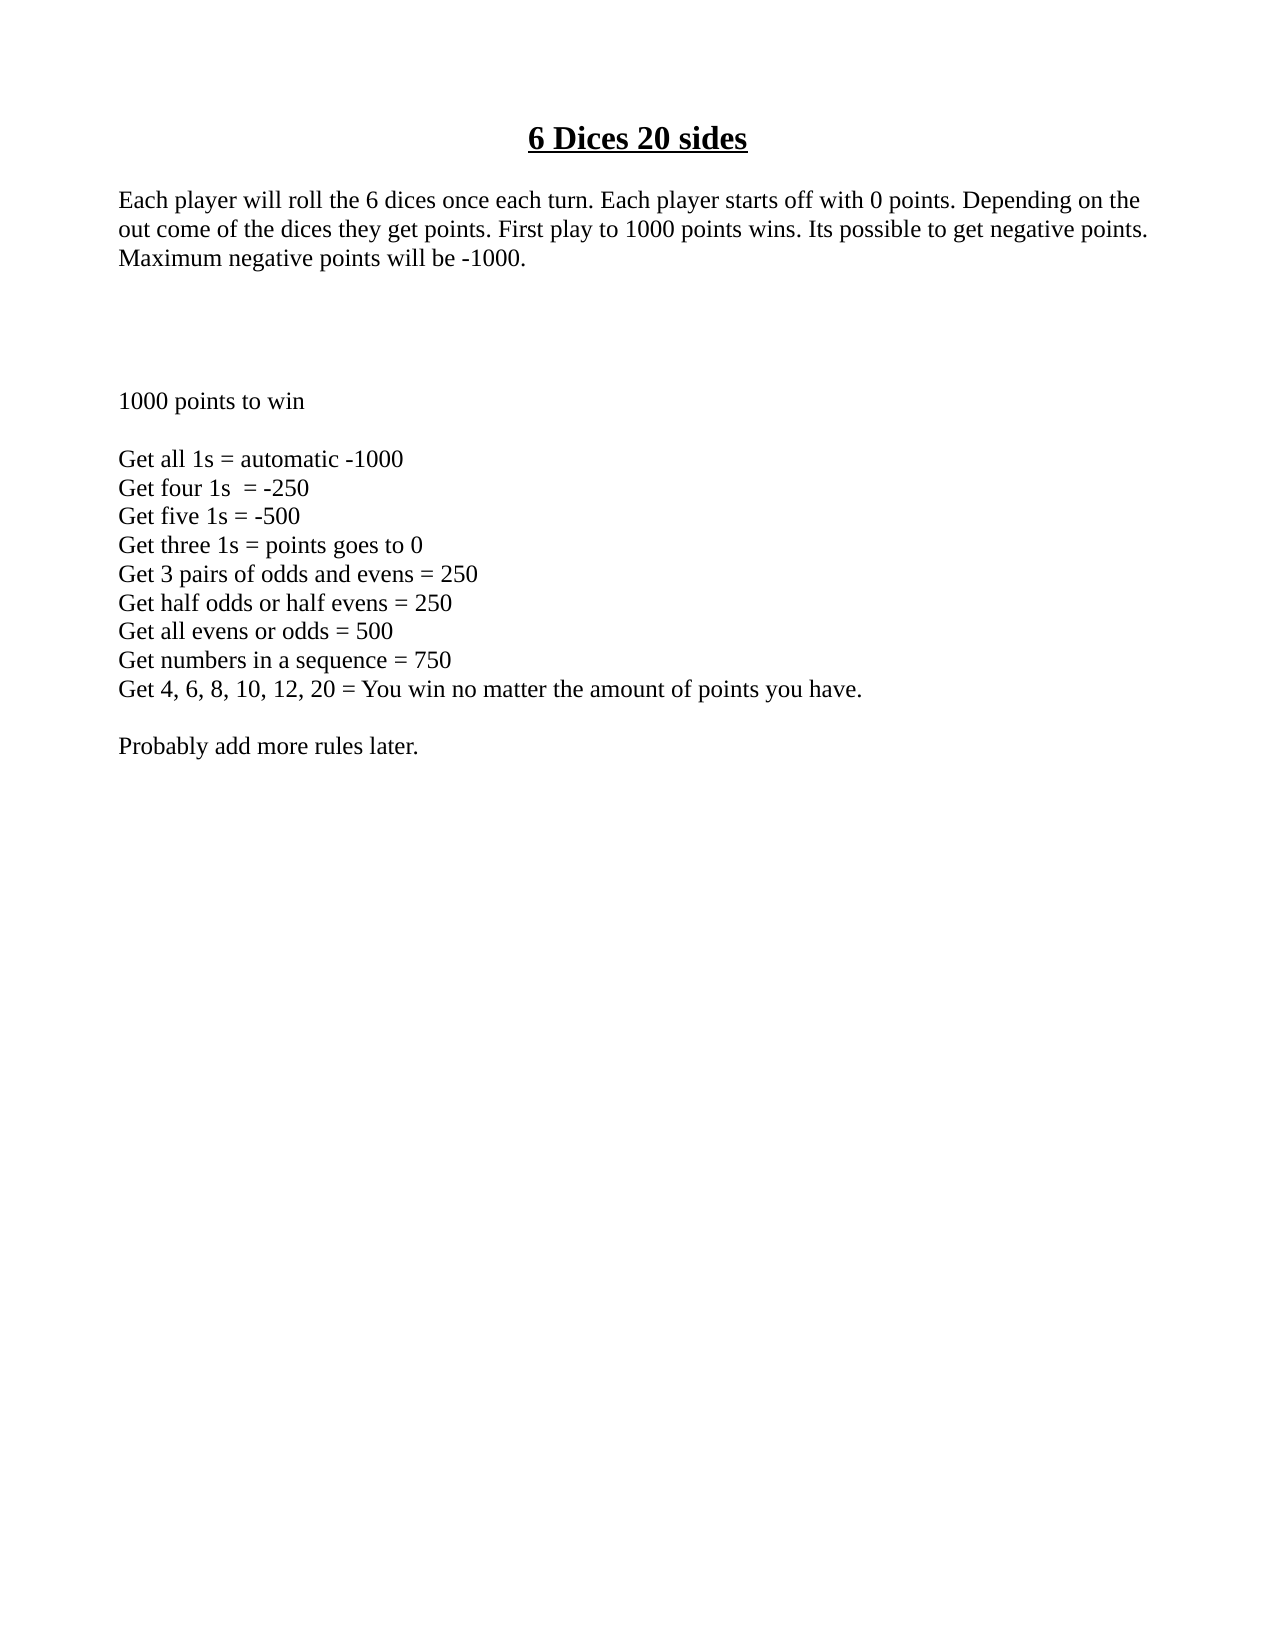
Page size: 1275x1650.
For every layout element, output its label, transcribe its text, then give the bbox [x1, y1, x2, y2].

text Get 4, 6, 8, 10, 12, 20 = You win no matter the amount of points you have. [118, 674, 1157, 703]
text Each player will roll the 6 dices once each turn. Each player starts off with 0 points. Depending on the out come of the dices they get points. First play to 1000 points wins. Its possible to get negative points. Maximum negative points will be -1000. [118, 185, 1157, 271]
text Get all evens or odds = 500 [118, 616, 1157, 645]
text Get 3 pairs of odds and evens = 250 [118, 559, 1157, 588]
text Get four 1s = -250 [118, 473, 1157, 501]
text 6 Dices 20 sides [118, 118, 1157, 156]
text Probably add more rules later. [118, 731, 1157, 760]
text Get five 1s = -500 [118, 501, 1157, 530]
text Get numbers in a sequence = 750 [118, 645, 1157, 674]
text Get three 1s = points goes to 0 [118, 530, 1157, 559]
text Get all 1s = automatic -1000 [118, 444, 1157, 473]
text 1000 points to win [118, 386, 1157, 415]
text Get half odds or half evens = 250 [118, 588, 1157, 616]
